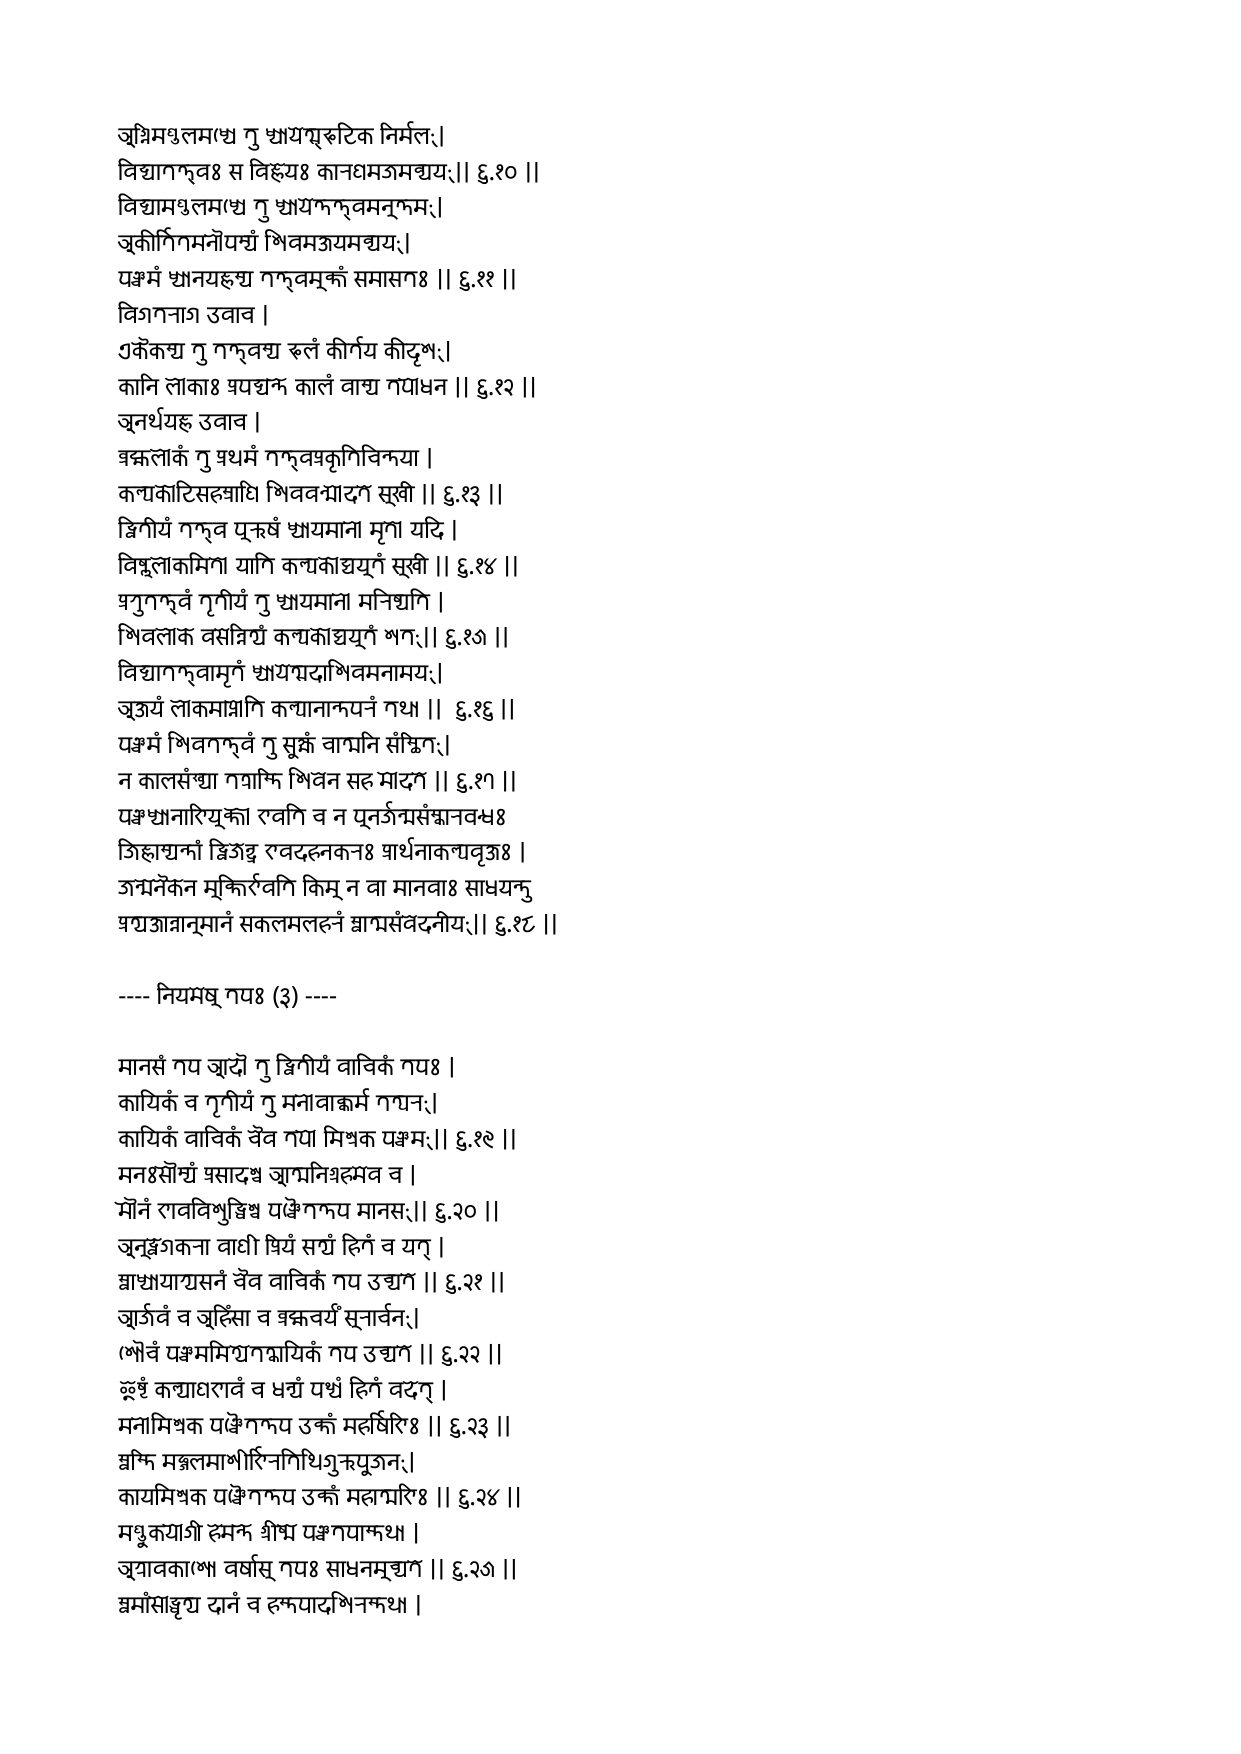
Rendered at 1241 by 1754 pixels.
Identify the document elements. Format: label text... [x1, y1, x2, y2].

text 𑐀𑐣𑐸𑐡𑑂𑐰𑐾𑐐𑐎𑐬𑐵 𑐰𑐵𑐞𑐷 𑐥𑑂𑐬𑐶𑐫𑑄 𑐳𑐟𑑂𑐫𑑄 𑐴𑐶𑐟𑑄 𑐔 𑐫𑐟𑑂 𑑋 [118, 1229, 1122, 1265]
text 𑐰𑐶𑐡𑑂𑐫𑐵𑐟𑐟𑑂𑐟𑑂𑐰𑑅 𑐳 𑐰𑐶𑐖𑑂𑐘𑐾𑐫𑑅 𑐎𑐵𑐬𑐞𑐩𑐖𑐩𑐰𑑂𑐫𑐫𑑈𑑋𑑋 𑑖.𑑑𑑐 𑑋𑑋 [118, 154, 1122, 190]
text 𑐥𑑂𑐬𑐨𑐸𑐟𑐟𑑂𑐟𑑂𑐰𑑄 𑐟𑐺𑐟𑐷𑐫𑑄 𑐟𑐸 𑐢𑑂𑐫𑐵𑐫𑐩𑐵𑐣𑑀 𑐩𑐬𑐶𑐲𑑂𑐫𑐟𑐶 𑑋 [118, 584, 1122, 620]
text 𑐀𑐎𑑂𑐲𑐫𑑄 𑐮𑑀𑐎𑐩𑐵𑐥𑑂𑐣𑑀𑐟𑐶 𑐎𑐮𑑂𑐥𑐵𑐣𑐵𑐣𑑂𑐟𑐥𑐬𑑄 𑐟𑐠𑐵 𑑋𑑋 𑑖.𑑑𑑖 𑑋𑑋 [118, 691, 1122, 727]
text 𑐎𑐵𑐣𑐶 𑐮𑑀𑐎𑐵𑑅 𑐥𑑂𑐬𑐥𑐡𑑂𑐫𑐣𑑂𑐟𑐾 𑐎𑐵𑐮𑑄 𑐰𑐵𑐳𑑂𑐫 𑐟𑐥𑑀𑐢𑐣 𑑋𑑋 𑑖.𑑑𑑒 𑑋𑑋 [118, 369, 1122, 405]
text 𑐖𑐣𑑂𑐩𑐾𑐣𑐿𑐎𑐾𑐣 𑐩𑐸𑐎𑑂𑐟𑐶𑐬𑑂𑐨𑐰𑐟𑐶 𑐎𑐶𑐩𑐸 𑐣 𑐰𑐵 𑐩𑐵𑐣𑐰𑐵𑑅 𑐳𑐵𑐢𑐫𑐣𑑂𑐟𑐸 [118, 871, 1122, 906]
text 𑐀𑐨𑑂𑐬𑐵𑐰𑐎𑐵𑐱𑑀 𑐰𑐬𑑂𑐲𑐵𑐳𑐸 𑐟𑐥𑑅 𑐳𑐵𑐢𑐣𑐩𑐸𑐔𑑂𑐫𑐟𑐾 𑑋𑑋 𑑖.𑑒𑑕 𑑋𑑋 [118, 1551, 1122, 1587]
text 𑐥𑐘𑑂𑐔𑐩𑑄 𑐱𑐶𑐰𑐟𑐟𑑂𑐟𑑂𑐰𑑄 𑐟𑐸 𑐳𑐹𑐎𑑂𑐲𑑂𑐩𑑄 𑐔𑐵𑐟𑑂𑐩𑐣𑐶 𑐳𑑄𑐳𑑂𑐠𑐶𑐟𑑈𑑋 [118, 727, 1122, 763]
text 𑐥𑑂𑐬𑐟𑑂𑐫𑐎𑑂𑐲𑐵𑐣𑑂𑐣𑐵𑐣𑐸𑐩𑐵𑐣𑑄 𑐳𑐎𑐮𑐩𑐮𑐴𑐬𑑄 𑐳𑑂𑐰𑐵𑐟𑑂𑐩𑐳𑑄𑐰𑐾𑐡𑐣𑐷𑐫𑑈𑑋𑑋 𑑖.𑑑𑑘 𑑋𑑋 [118, 906, 1122, 942]
text 𑐰𑐶𑐲𑑂𑐞𑐸𑐮𑑀𑐎𑐩𑐶𑐟𑑀 𑐫𑐵𑐟𑐶 𑐎𑐮𑑂𑐥𑐎𑑀𑐚𑑂𑐫𑐫𑐸𑐟𑑄 𑐳𑐸𑐏𑐷 𑑋𑑋 𑑖.𑑑𑑔 𑑋𑑋 [118, 548, 1122, 584]
text 𑐧𑑂𑐬𑐴𑑂𑐩𑐮𑑀𑐎𑑄 𑐟𑐸 𑐥𑑂𑐬𑐠𑐩𑑄 𑐟𑐟𑑂𑐟𑑂𑐰𑐥𑑂𑐬𑐎𑐺𑐟𑐶𑐔𑐶𑐣𑑂𑐟𑐫𑐵 𑑋 [118, 441, 1122, 476]
text 𑐊𑐎𑐿𑐎𑐳𑑂𑐫 𑐟𑐸 𑐟𑐟𑑂𑐟𑑂𑐰𑐳𑑂𑐫 𑐦𑐮𑑄 𑐎𑐷𑐬𑑂𑐟𑐫 𑐎𑐷𑐡𑐺𑐱𑑈𑑋 [118, 333, 1122, 369]
text ---- 𑐣𑐶𑐫𑐩𑐾𑐲𑐸 𑐟𑐥𑑅 (𑑓) ---- [118, 978, 1122, 1014]
text 𑐥𑐘𑑂𑐔𑐢𑑂𑐫𑐵𑐣𑐵𑐨𑐶𑐫𑐸𑐎𑑂𑐟𑑀 𑐨𑐰𑐟𑐶 𑐔 𑐣 𑐥𑐸𑐣𑐬𑑂𑐖𑐣𑑂𑐩𑐳𑑄𑐳𑑂𑐎𑐵𑐬𑐧𑐣𑑂𑐢𑑅 [118, 799, 1122, 835]
text 𑐎𑐵𑐫𑐶𑐎𑑄 𑐰𑐵𑐔𑐶𑐎𑑄 𑐔𑐿𑐰 𑐟𑐥𑑀 𑐩𑐶𑐱𑑂𑐬𑐎 𑐥𑐘𑑂𑐔𑐩𑑈𑑋𑑋 𑑖.𑑑𑑙 𑑋𑑋 [118, 1121, 1122, 1157]
text 𑐩𑐣𑑀𑐩𑐶𑐱𑑂𑐬𑐎 𑐥𑐘𑑂𑐔𑐿𑐟𑐟𑑂𑐟𑐥 𑐄𑐎𑑂𑐟𑑄 𑐩𑐴𑐬𑑂𑐲𑐶𑐨𑐶𑑅 𑑋𑑋 𑑖.𑑒𑑓 𑑋𑑋 [118, 1408, 1122, 1444]
text 𑐳𑑂𑐰𑐳𑑂𑐟𑐶 𑐩𑐒𑑂𑐐𑐮𑐩𑐵𑐱𑐷𑐬𑑂𑐨𑐶𑐬𑐟𑐶𑐠𑐶𑐐𑐸𑐬𑐸𑐥𑐹𑐖𑐣𑑈𑑋 [118, 1444, 1122, 1480]
text 𑐎𑐵𑐫𑐩𑐶𑐱𑑂𑐬𑐎 𑐥𑐘𑑂𑐔𑐿𑐟𑐟𑑂𑐟𑐥 𑐄𑐎𑑂𑐟𑑄 𑐩𑐴𑐵𑐟𑑂𑐩𑐨𑐶𑑅 𑑋𑑋 𑑖.𑑒𑑔 𑑋𑑋 [118, 1480, 1122, 1516]
text 𑐀𑐐𑑂𑐣𑐶𑐩𑐞𑑂𑐜𑐮𑐩𑐢𑑂𑐫𑐾 𑐟𑐸 𑐢𑑂𑐫𑐵𑐫𑐾𑐟𑑂𑐳𑑂𑐦𑐚𑐶𑐎 𑐣𑐶𑐬𑑂𑐩𑐮𑑈𑑋 [118, 118, 1122, 154]
text 𑐎𑐵𑐫𑐶𑐎𑑄 𑐔 𑐟𑐺𑐟𑐷𑐫𑑄 𑐟𑐸 𑐩𑐣𑑀𑐰𑐵𑐎𑑂𑐎𑐬𑑂𑐩 𑐟𑐟𑑂𑐥𑐬𑑈𑑋 [118, 1086, 1122, 1121]
text 𑐣 𑐎𑐵𑐮𑐳𑑄𑐏𑑂𑐫𑐵 𑐟𑐟𑑂𑐬𑐵𑐳𑑂𑐟𑐶 𑐱𑐶𑐰𑐾𑐣 𑐳𑐴 𑐩𑑀𑐡𑐟𑐾 𑑋𑑋 𑑖.𑑑𑑗 𑑋𑑋 [118, 763, 1122, 799]
text 𑐩𑐞𑑂𑐜𑐹𑐎𑐫𑑀𑐐𑐷 𑐴𑐾𑐩𑐣𑑂𑐟𑐾 𑐐𑑂𑐬𑐷𑐲𑑂𑐩𑐾 𑐥𑐘𑑂𑐔𑐟𑐥𑐵𑐳𑑂𑐟𑐠𑐵 𑑋 [118, 1516, 1122, 1551]
text 𑐎𑐮𑑂𑐥𑐎𑑀𑐚𑐶𑐳𑐴𑐳𑑂𑐬𑐵𑐞𑐶 𑐱𑐶𑐰𑐰𑐣𑑂𑐩𑑀𑐡𑐟𑐾 𑐳𑐸𑐏𑐷 𑑋𑑋 𑑖.𑑑𑑓 𑑋𑑋 [118, 476, 1122, 512]
text 𑐱𑑁𑐔𑑄 𑐥𑐘𑑂𑐔𑐩𑐩𑐶𑐟𑑂𑐫𑐾𑐟𑐟𑑂𑐎𑐵𑐫𑐶𑐎𑑄 𑐟𑐥 𑐄𑐔𑑂𑐫𑐟𑐾 𑑋𑑋 𑑖.𑑒𑑒 𑑋𑑋 [118, 1336, 1122, 1372]
text 𑐰𑐶𑐡𑑂𑐫𑐵𑐟𑐟𑑂𑐟𑑂𑐰𑐵𑐩𑐺𑐟𑑄 𑐢𑑂𑐫𑐵𑐫𑐾𑐟𑑂𑐳𑐡𑐵𑐱𑐶𑐰𑐩𑐣𑐵𑐩𑐫𑑈𑑋 [118, 656, 1122, 691]
text 𑐰𑐶𑐐𑐟𑐬𑐵𑐐 𑐄𑐰𑐵𑐔 𑑋 [118, 297, 1122, 333]
text 𑐁𑐬𑑂𑐖𑐰𑑄 𑐔 𑐀𑐴𑐶𑑄𑐳𑐵 𑐔 𑐧𑑂𑐬𑐴𑑂𑐩𑐔𑐬𑑂𑐫𑑄 𑐳𑐸𑐬𑐵𑐬𑑂𑐔𑐣𑑈𑑋 [118, 1301, 1122, 1336]
text 𑐩𑐣𑑅𑐳𑑁𑐩𑑂𑐫𑑄 𑐥𑑂𑐬𑐳𑐵𑐡𑐱𑑂𑐔 𑐁𑐟𑑂𑐩𑐣𑐶𑐐𑑂𑐬𑐴𑐩𑐾𑐰 𑐔 𑑋 [118, 1157, 1122, 1193]
text 𑐡𑑂𑐰𑐶𑐟𑐷𑐫𑑄 𑐟𑐟𑑂𑐟𑑂𑐰 𑐥𑐸𑐬𑐸𑐲𑑄 𑐢𑑂𑐫𑐵𑐫𑐩𑐵𑐣𑑀 𑐩𑐺𑐟𑑀 𑐫𑐡𑐶 𑑋 [118, 512, 1122, 548]
text 𑐩𑐵𑐣𑐳𑑄 𑐟𑐥 𑐁𑐡𑑁 𑐟𑐸 𑐡𑑂𑐰𑐶𑐟𑐷𑐫𑑄 𑐰𑐵𑐔𑐶𑐎𑑄 𑐟𑐥𑑅 𑑋 [118, 1050, 1122, 1086]
text 𑐱𑐶𑐰𑐮𑑀𑐎𑐾 𑐰𑐳𑐾𑐣𑑂𑐣𑐶𑐟𑑂𑐫𑑄 𑐎𑐮𑑂𑐥𑐎𑑀𑐚𑑂𑐫𑐫𑐸𑐟𑑄 𑐱𑐟𑑈𑑋𑑋 𑑖.𑑑𑑕 𑑋𑑋 [118, 620, 1122, 656]
text 𑐀𑐎𑐷𑐬𑑂𑐟𑐶𑐟𑐩𑐣𑑁𑐥𑐩𑑂𑐫𑑄 𑐱𑐶𑐰𑐩𑐎𑑂𑐲𑐫𑐩𑐰𑑂𑐫𑐫𑑈𑑋 [118, 226, 1122, 261]
text 𑐂𑐲𑑂𑐚𑑄 𑐎𑐮𑑂𑐫𑐵𑐞𑐨𑐵𑐰𑑄 𑐔 𑐢𑐣𑑂𑐫𑑄 𑐥𑐠𑑂𑐫𑑄 𑐴𑐶𑐟𑑄 𑐰𑐡𑐾𑐟𑑂 𑑋 [118, 1372, 1122, 1408]
text 𑐖𑐶𑐖𑑂𑐘𑐵𑐳𑑂𑐫𑐣𑑂𑐟𑐵𑑄 𑐡𑑂𑐰𑐶𑐖𑐾𑐣𑑂𑐡𑑂𑐬 𑐨𑐰𑐡𑐴𑐣𑐎𑐬𑑅 𑐥𑑂𑐬𑐵𑐬𑑂𑐠𑐣𑐵𑐎𑐮𑑂𑐥𑐰𑐺𑐎𑑂𑐲𑑅 𑑋 [118, 835, 1122, 871]
text 𑐳𑑂𑐰𑐩𑐵𑑄𑐳𑑀𑐡𑑂𑐢𑐺𑐟𑑂𑐫 𑐡𑐵𑐣𑑄 𑐔 𑐴𑐳𑑂𑐟𑐥𑐵𑐡𑐱𑐶𑐬𑐳𑑂𑐟𑐠𑐵 𑑋 [118, 1587, 1122, 1623]
text 𑐰𑐶𑐡𑑂𑐫𑐵𑐩𑐞𑑂𑐜𑐮𑐩𑐢𑑂𑐫𑐾 𑐟𑐸 𑐢𑑂𑐫𑐵𑐫𑐾𑐟𑑂𑐟𑐟𑑂𑐟𑑂𑐰𑐩𑐣𑐸𑐟𑑂𑐟𑐩𑑈𑑋 [118, 190, 1122, 226]
text 𑐀𑐣𑐬𑑂𑐠𑐫𑐖𑑂𑐘 𑐄𑐰𑐵𑐔 𑑋 [118, 405, 1122, 441]
text 𑐥𑐘𑑂𑐔𑐩𑑄 𑐢𑑂𑐫𑐵𑐣𑐫𑐖𑑂𑐘𑐳𑑂𑐫 𑐟𑐟𑑂𑐟𑑂𑐰𑐩𑐸𑐎𑑂𑐟𑑄 𑐳𑐩𑐵𑐳𑐟𑑅 𑑋𑑋 𑑖.𑑑𑑑 𑑋𑑋 [118, 261, 1122, 297]
text 𑐳𑑂𑐰𑐵𑐢𑑂𑐫𑐵𑐫𑐵𑐨𑑂𑐫𑐳𑐣𑑄 𑐔𑐿𑐰 𑐰𑐵𑐔𑐶𑐎𑑄 𑐟𑐥 𑐄𑐔𑑂𑐫𑐟𑐾 𑑋𑑋 𑑖.𑑒𑑑 𑑋𑑋 [118, 1265, 1122, 1301]
text 𑐩𑑁𑐣𑑄 𑐨𑐵𑐰𑐰𑐶𑐱𑐸𑐡𑑂𑐢𑐶𑐱𑑂𑐔 𑐥𑐘𑑂𑐔𑐿𑐟𑐟𑑂𑐟𑐥 𑐩𑐵𑐣𑐳𑑈𑑋𑑋 𑑖.𑑒𑑐 𑑋𑑋 [118, 1193, 1122, 1229]
